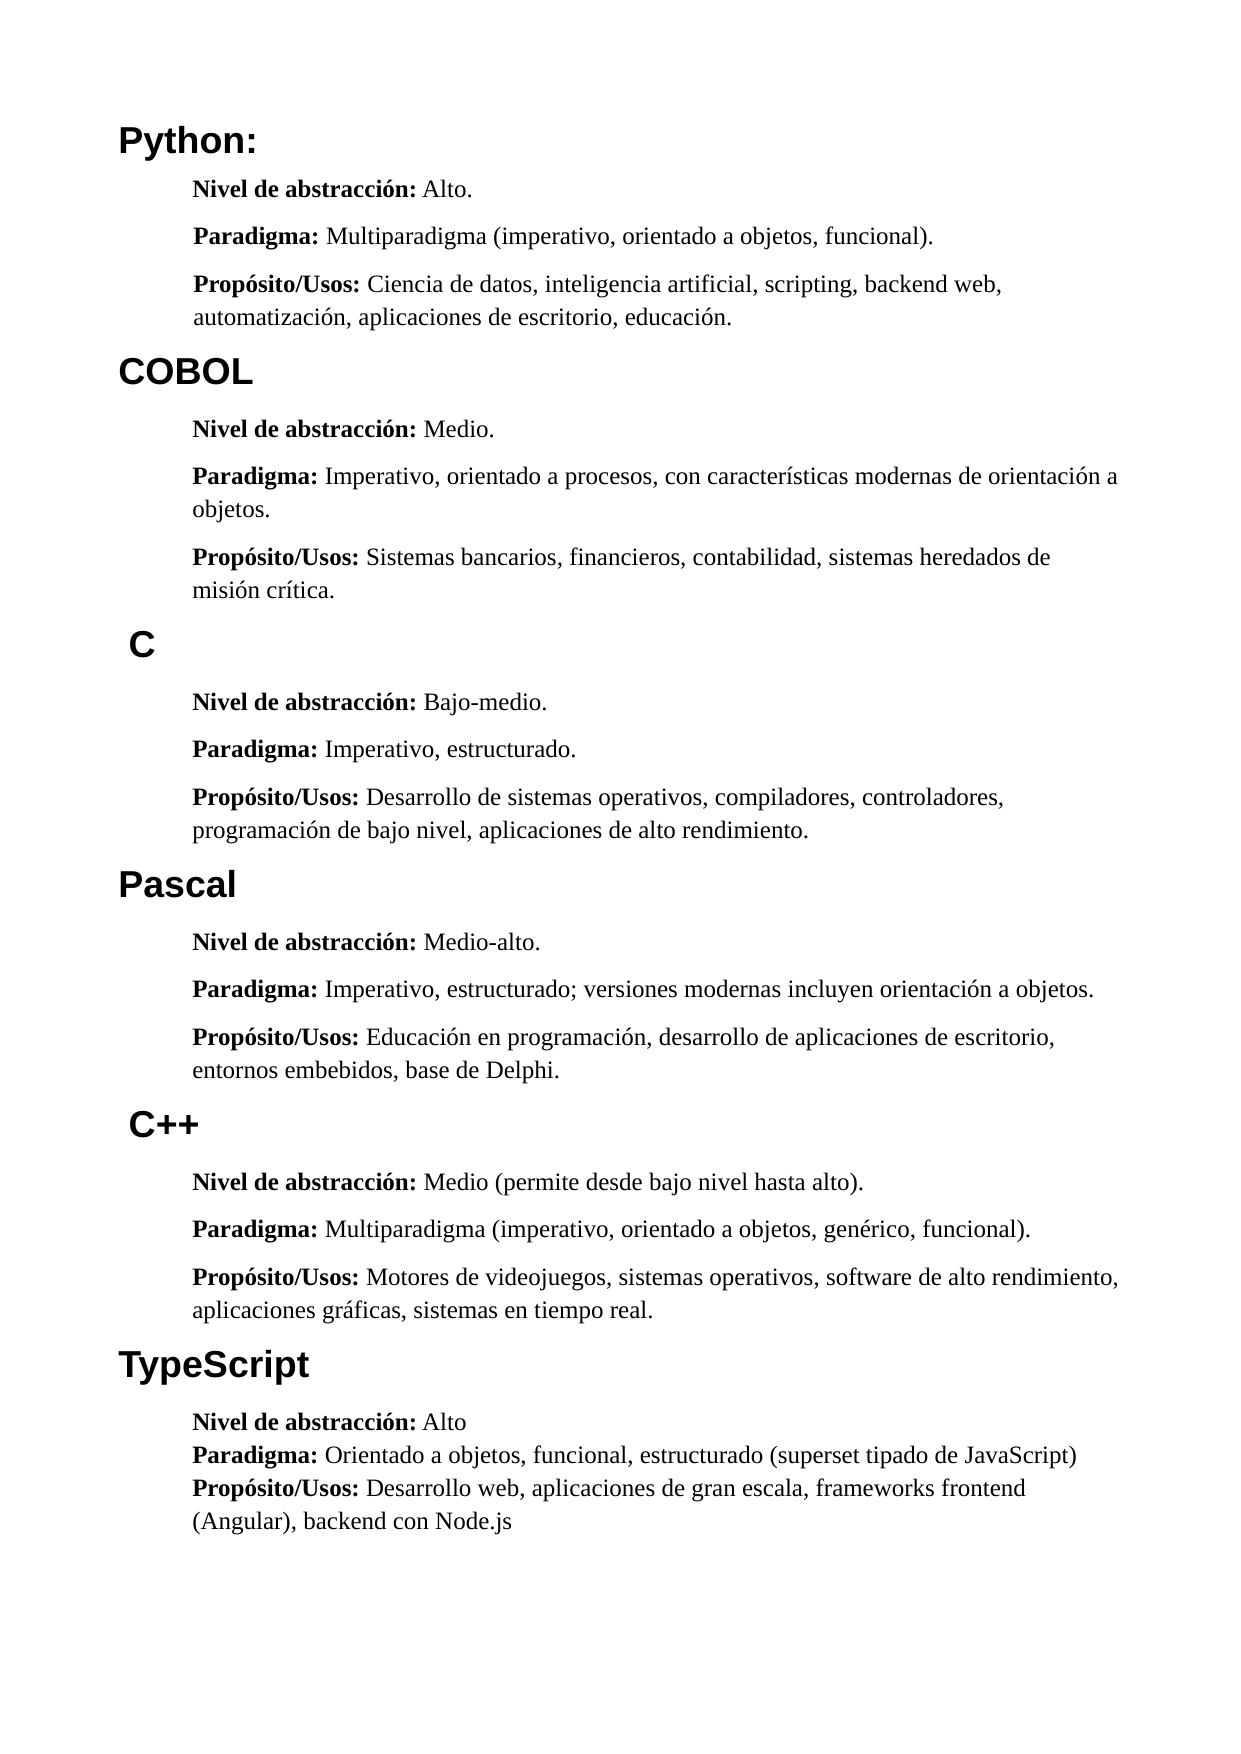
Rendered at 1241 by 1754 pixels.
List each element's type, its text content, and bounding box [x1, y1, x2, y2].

list Paradigma: Multiparadigma (imperativo, orientado a objetos, genérico, funcional). [162, 1214, 1122, 1243]
subtitle C [118, 623, 1122, 666]
subtitle Pascal [118, 863, 1122, 906]
list Nivel de abstracción: Medio-alto. [162, 927, 1122, 956]
subtitle COBOL [118, 349, 1122, 393]
subtitle Python: [118, 118, 1122, 161]
list Paradigma: Imperativo, estructurado. [162, 734, 1122, 763]
list Propósito/Usos: Ciencia de datos, inteligencia artificial, scripting, backend web, automatización, aplicaciones de escritorio, educación. [164, 269, 1122, 331]
list Nivel de abstracción: Bajo-medio. [162, 687, 1122, 716]
list Paradigma: Imperativo, estructurado; versiones modernas incluyen orientación a objetos. [162, 974, 1122, 1003]
list Paradigma: Multiparadigma (imperativo, orientado a objetos, funcional). [164, 221, 1122, 250]
text Nivel de abstracción: Alto Paradigma: Orientado a objetos, funcional, estructurado (superset tipado de JavaScript) Propósito/Usos: Desarrollo web, aplicaciones de gran escala, frameworks frontend (Angular), backend con Node.js [118, 1407, 1122, 1534]
list Propósito/Usos: Desarrollo de sistemas operativos, compiladores, controladores, programación de bajo nivel, aplicaciones de alto rendimiento. [162, 782, 1122, 844]
subtitle C++ [118, 1103, 1122, 1146]
subtitle TypeScript [118, 1343, 1122, 1386]
list Paradigma: Imperativo, orientado a procesos, con características modernas de orientación a objetos. [162, 461, 1122, 523]
list Propósito/Usos: Sistemas bancarios, financieros, contabilidad, sistemas heredados de misión crítica. [162, 542, 1122, 604]
text Nivel de abstracción: Alto. [118, 174, 1122, 202]
list Propósito/Usos: Educación en programación, desarrollo de aplicaciones de escritorio, entornos embebidos, base de Delphi. [162, 1022, 1122, 1084]
list Nivel de abstracción: Medio. [162, 414, 1122, 442]
list Nivel de abstracción: Medio (permite desde bajo nivel hasta alto). [162, 1167, 1122, 1196]
list Propósito/Usos: Motores de videojuegos, sistemas operativos, software de alto rendimiento, aplicaciones gráficas, sistemas en tiempo real. [162, 1262, 1122, 1324]
